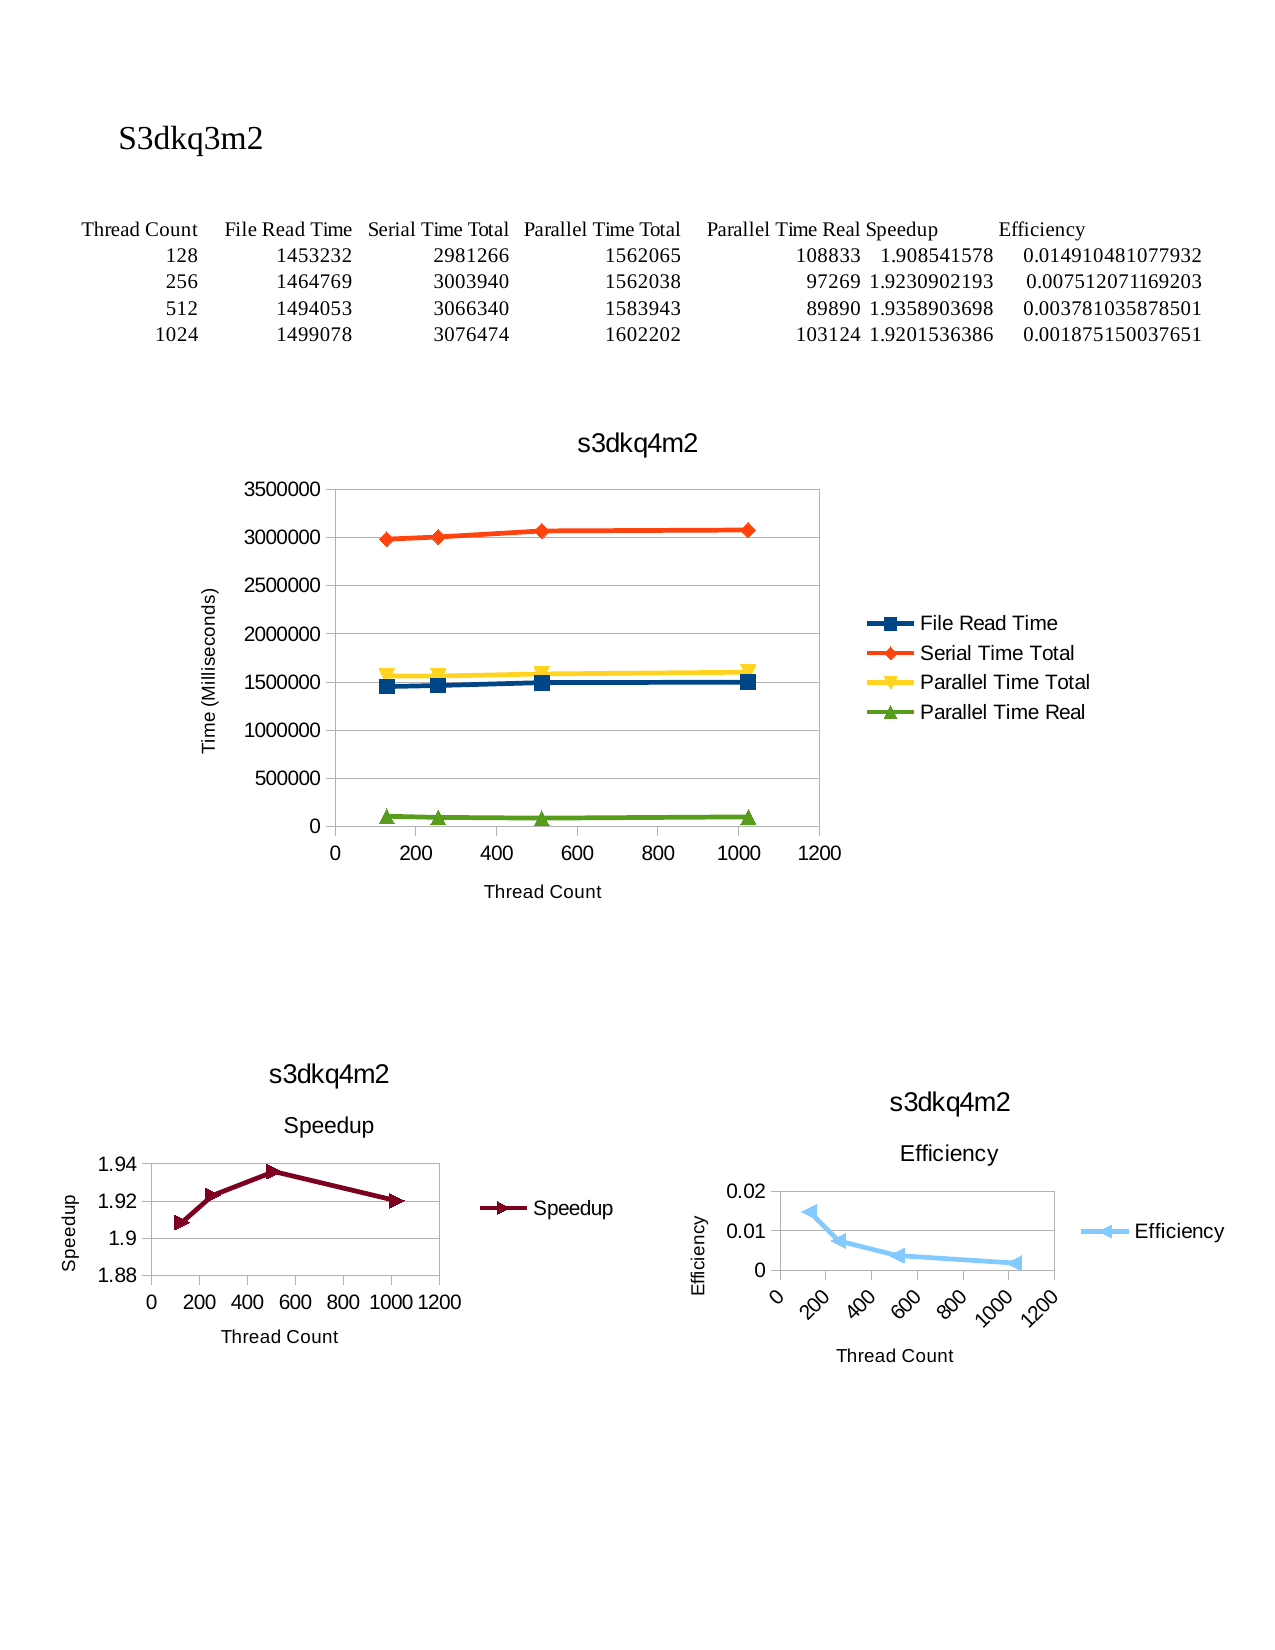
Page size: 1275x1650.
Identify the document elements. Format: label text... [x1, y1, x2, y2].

subtitle S3dkq3m2 [118, 118, 1157, 157]
